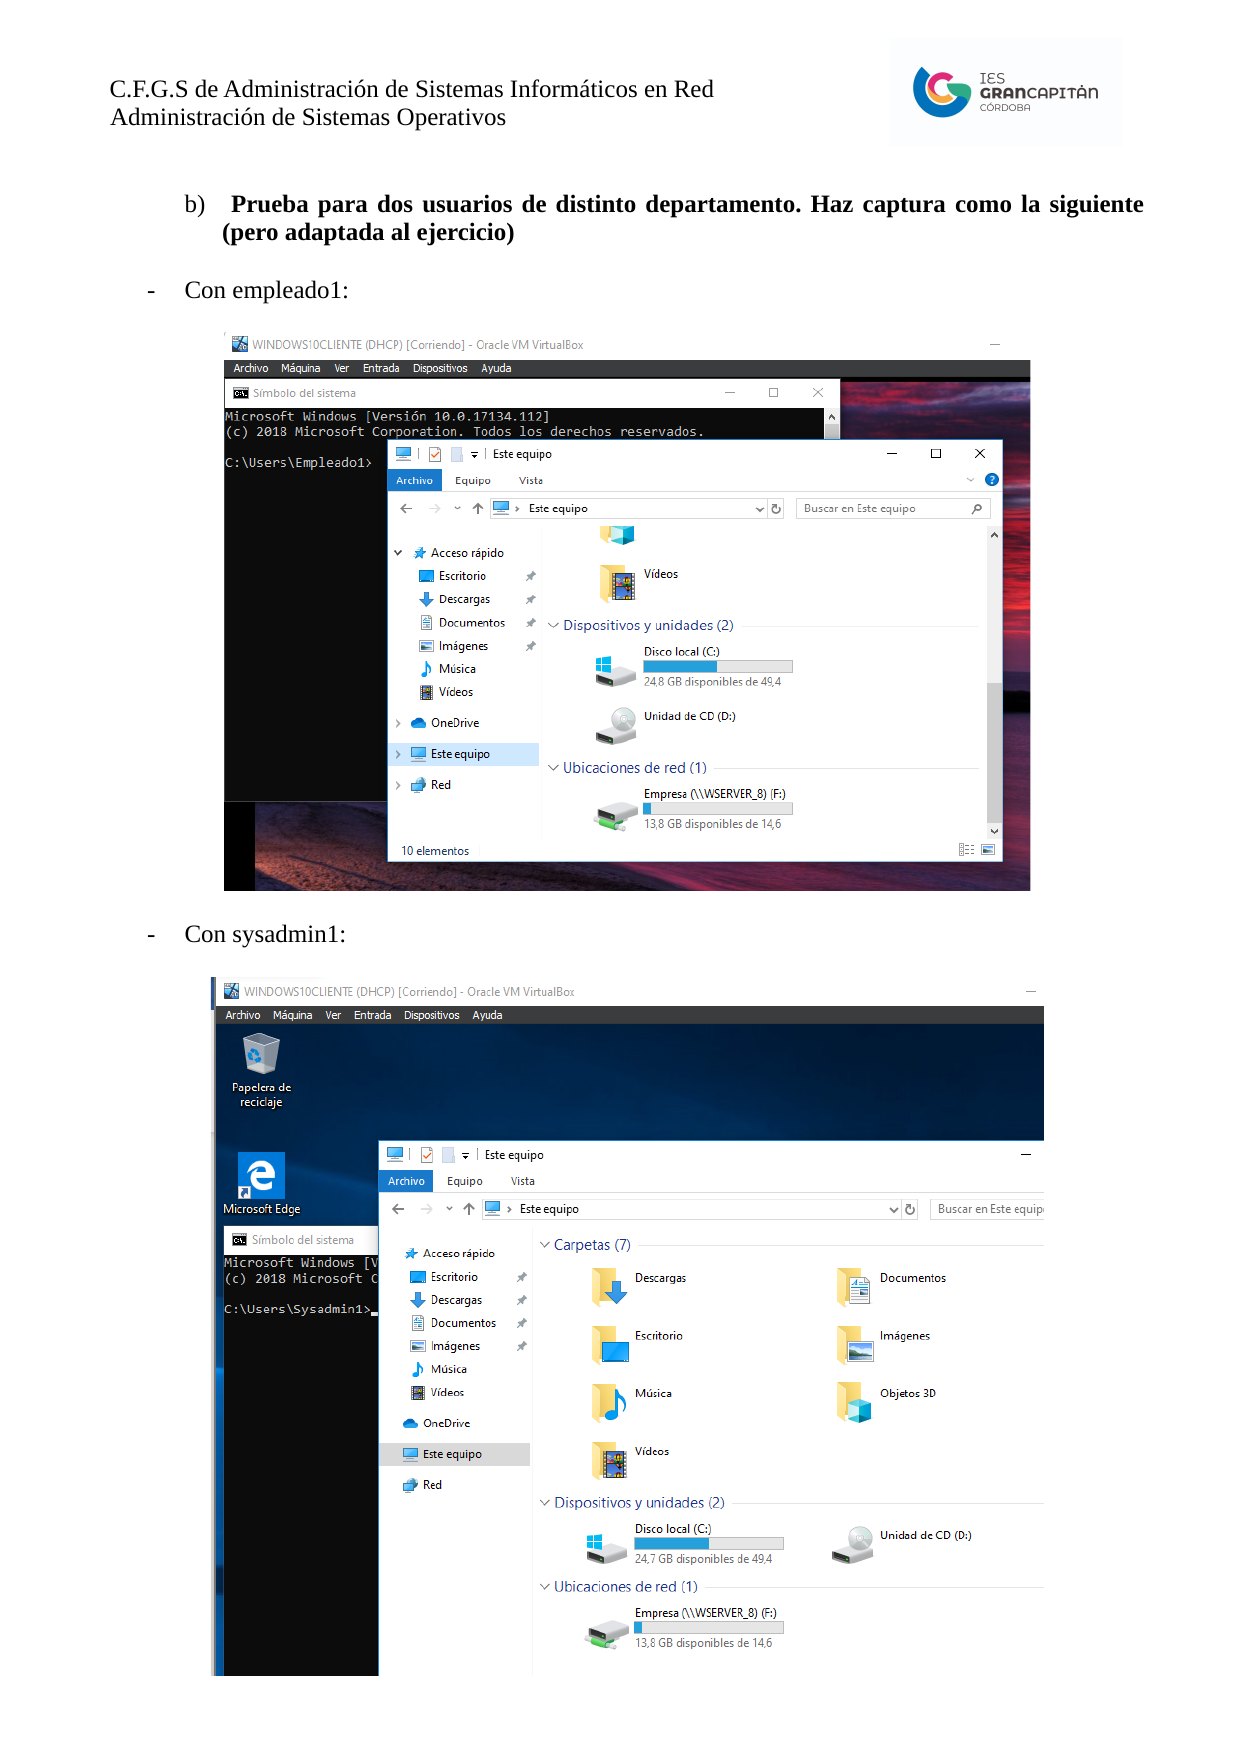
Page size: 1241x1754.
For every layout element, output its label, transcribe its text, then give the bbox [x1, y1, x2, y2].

list Con sysadmin1: [147, 919, 1145, 948]
list Prueba para dos usuarios de distinto departamento. Haz captura como la siguiente (pero adaptada al ejercicio) [184, 189, 1145, 246]
list Con empleado1: [147, 275, 1145, 304]
